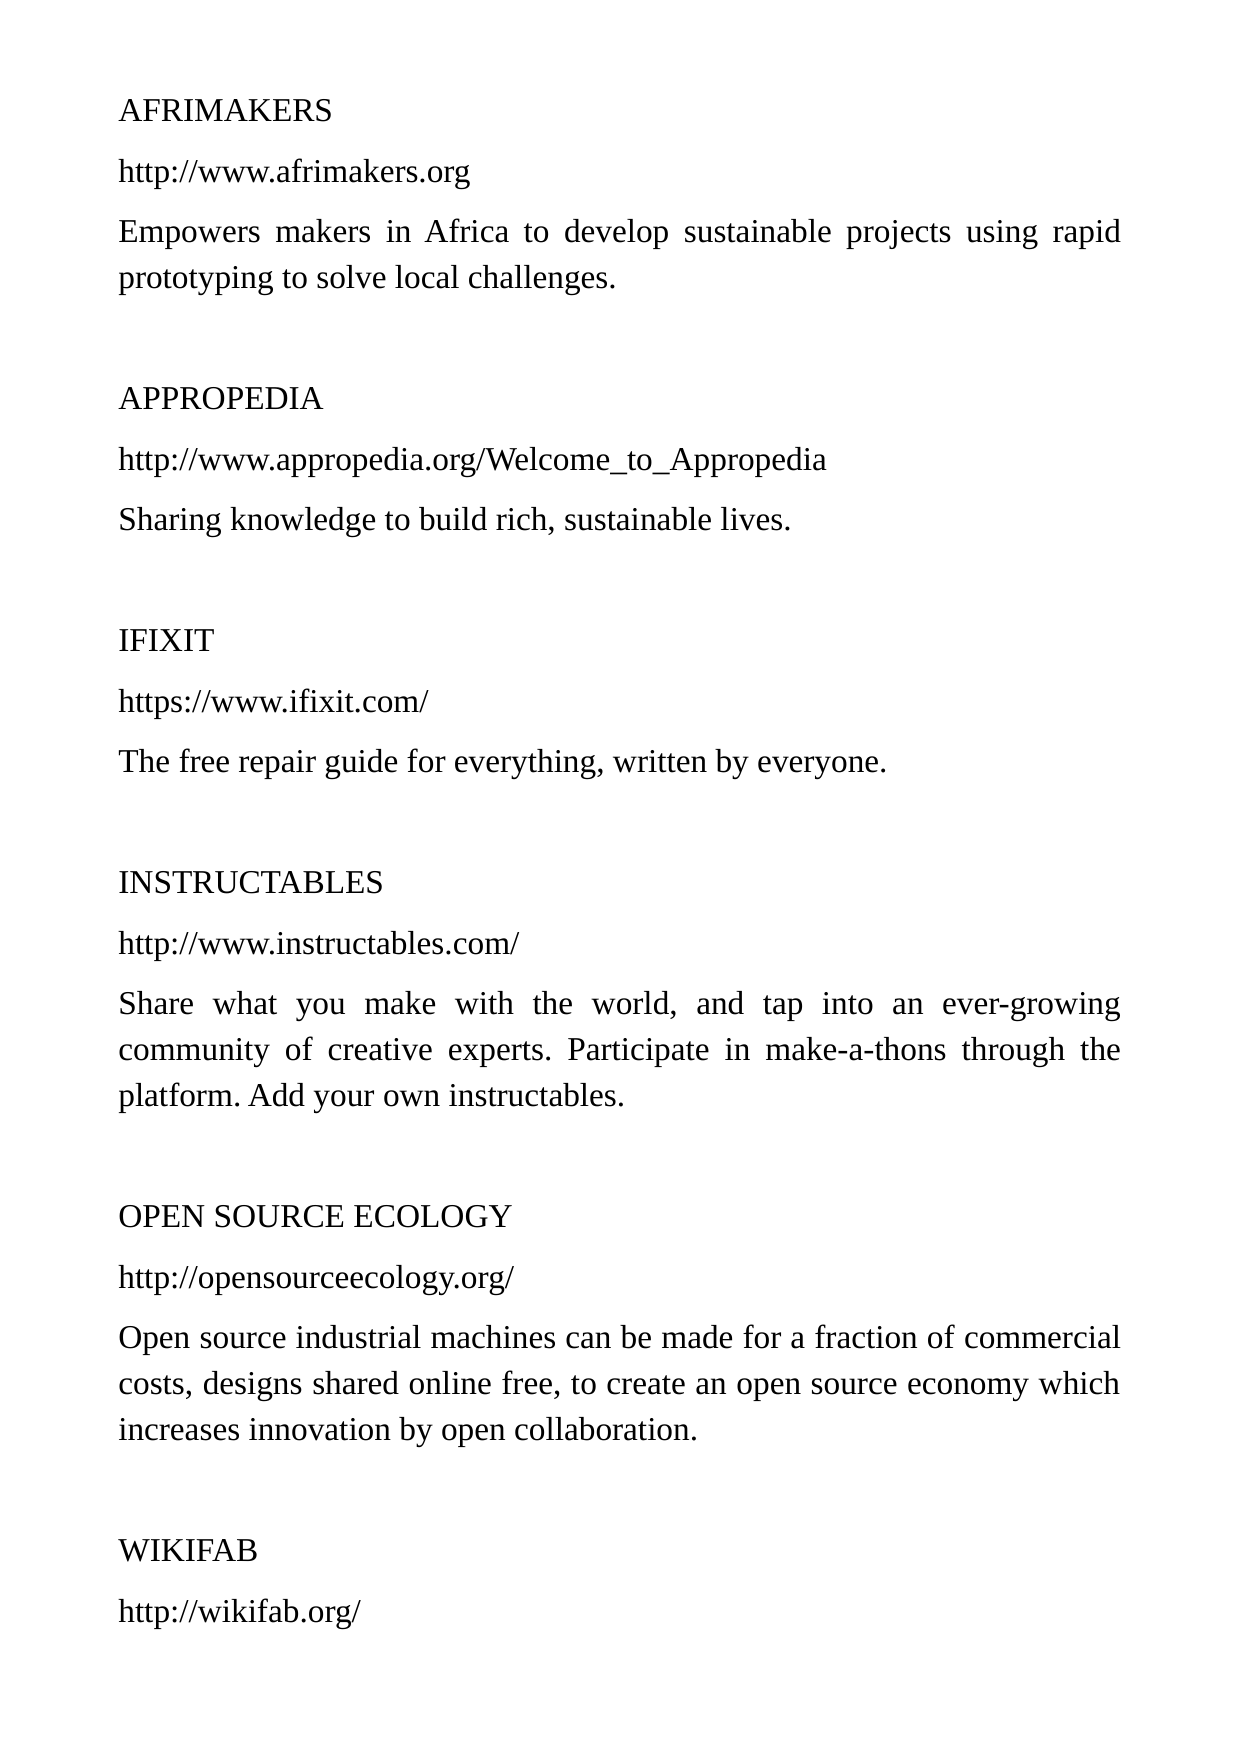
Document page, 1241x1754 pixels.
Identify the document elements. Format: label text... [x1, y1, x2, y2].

text The free repair guide for everything, written by everyone. [118, 741, 1122, 780]
text Open source industrial machines can be made for a fraction of commercial costs, designs shared online free, to create an open source economy which increases innovation by open collaboration. [118, 1317, 1122, 1448]
text OPEN SOURCE ECOLOGY [118, 1196, 1122, 1235]
text http://opensourceecology.org/ [118, 1257, 1122, 1295]
text IFIXIT [118, 620, 1122, 659]
text http://www.afrimakers.org [118, 151, 1122, 189]
text Share what you make with the world, and tap into an ever-growing community of creative experts. Participate in make-a-thons through the platform. Add your own instructables. [118, 983, 1122, 1114]
text APPROPEDIA [118, 378, 1122, 417]
text INSTRUCTABLES [118, 862, 1122, 901]
text AFRIMAKERS [118, 90, 1122, 129]
text http://www.appropedia.org/Welcome_to_Appropedia [118, 439, 1122, 477]
text http://www.instructables.com/ [118, 923, 1122, 961]
text http://wikifab.org/ [118, 1591, 1122, 1629]
text Sharing knowledge to build rich, sustainable lives. [118, 499, 1122, 538]
text WIKIFAB [118, 1530, 1122, 1569]
text https://www.ifixit.com/ [118, 681, 1122, 719]
text Empowers makers in Africa to develop sustainable projects using rapid prototyping to solve local challenges. [118, 211, 1122, 296]
